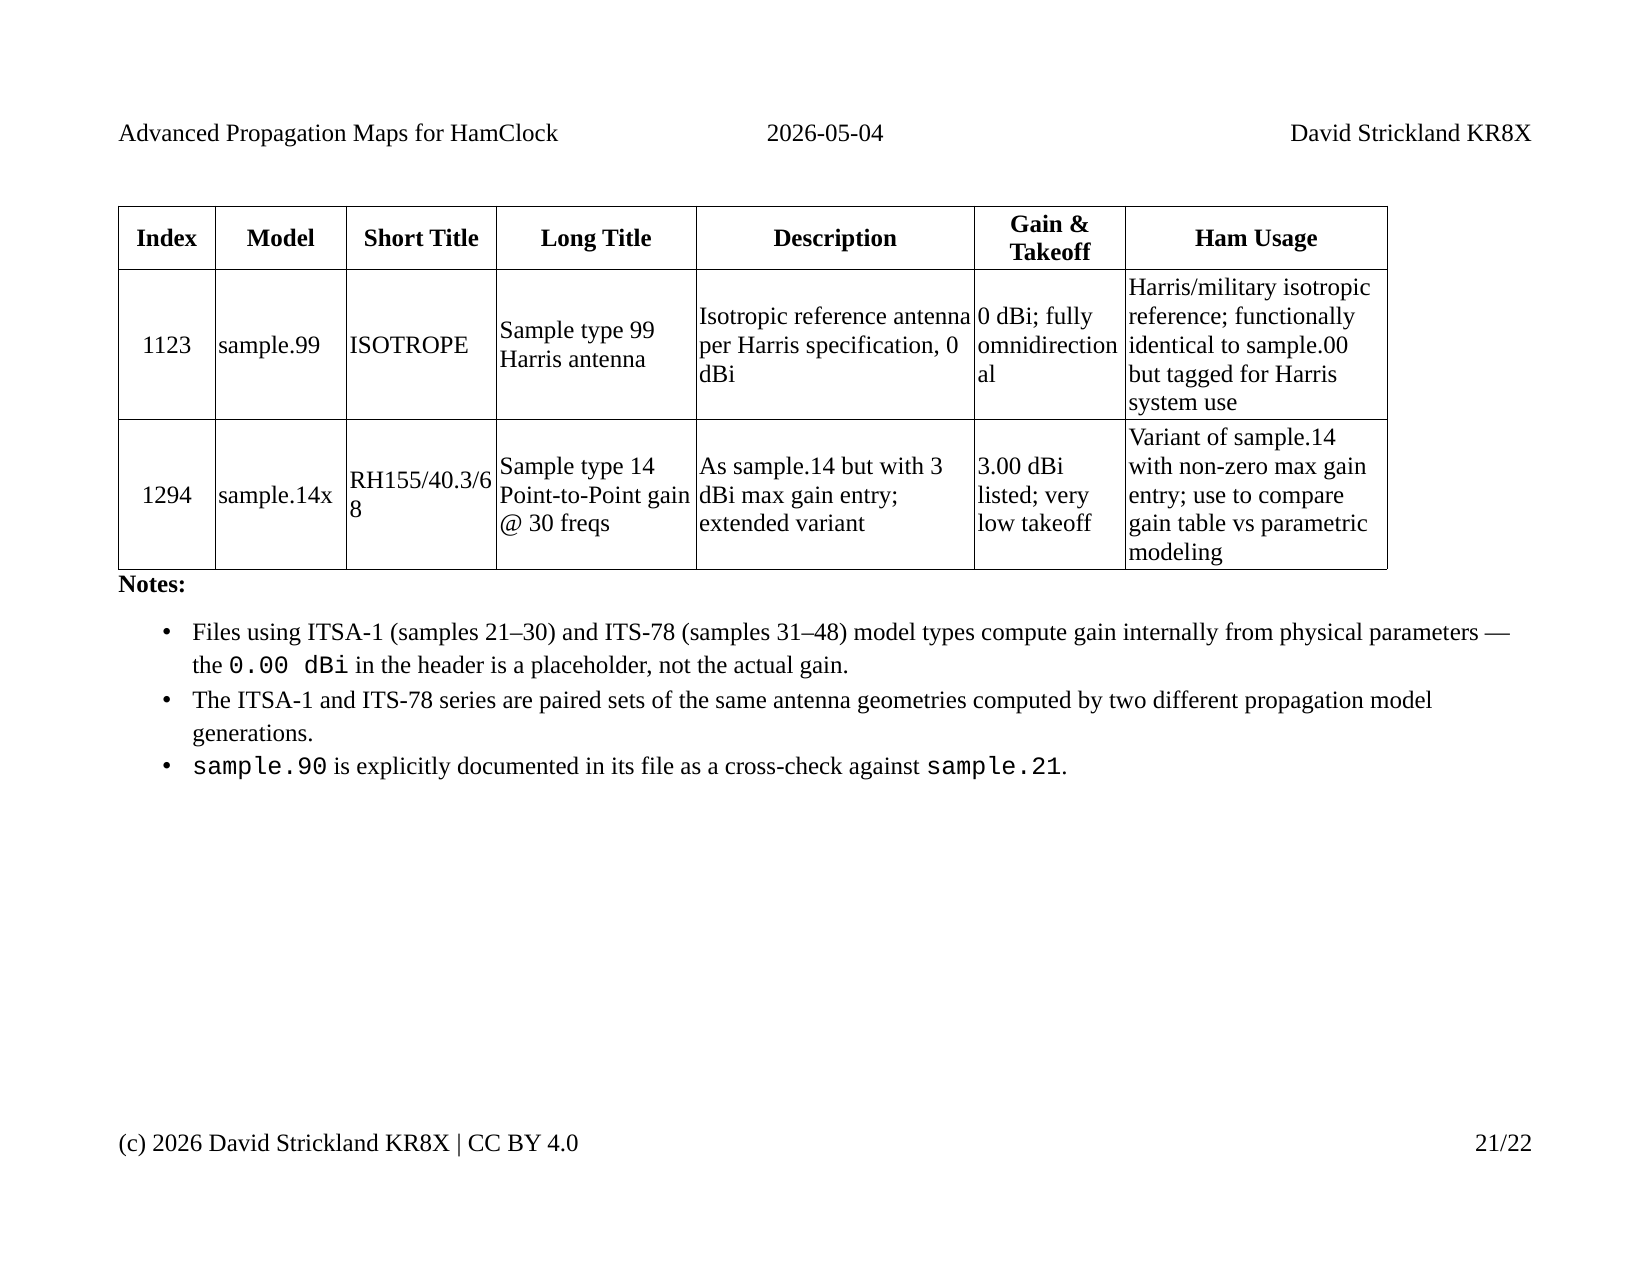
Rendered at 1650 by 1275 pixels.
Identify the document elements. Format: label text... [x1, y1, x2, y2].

table_cell Variant of sample.14 with non-zero max gain entry; use to compare gain table vs parametric modeling [1126, 420, 1387, 569]
table_header Ham Usage [1126, 207, 1387, 269]
table_header Long Title [497, 207, 696, 269]
table_header Description [697, 207, 974, 269]
table_cell 1123 [119, 270, 215, 419]
table_header Model [216, 207, 346, 269]
table_cell RH155/40.3/68 [347, 420, 496, 569]
table_cell Sample type 14 Point-to-Point gain @ 30 freqs [497, 420, 696, 569]
list sample.90 is explicitly documented in its file as a cross-check against sample.21. [162, 751, 1532, 782]
list Files using ITSA-1 (samples 21–30) and ITS-78 (samples 31–48) model types compute gain internally from physical parameters — the 0.00 dBi in the header is a placeholder, not the actual gain. [162, 617, 1532, 681]
table_cell 0 dBi; fully omnidirectional [975, 270, 1125, 419]
table_cell As sample.14 but with 3 dBi max gain entry; extended variant [697, 420, 974, 569]
list The ITSA-1 and ITS-78 series are paired sets of the same antenna geometries computed by two different propagation model generations. [162, 685, 1532, 747]
table_cell sample.99 [216, 270, 346, 419]
table_cell sample.14x [216, 420, 346, 569]
table_cell ISOTROPE [347, 270, 496, 419]
table_cell Isotropic reference antenna per Harris specification, 0 dBi [697, 270, 974, 419]
table_header Short Title [347, 207, 496, 269]
table_header Index [119, 207, 215, 269]
table_cell Sample type 99 Harris antenna [497, 270, 696, 419]
table_header Gain & Takeoff [975, 207, 1125, 269]
table_cell 3.00 dBi listed; very low takeoff [975, 420, 1125, 569]
table_cell 1294 [119, 420, 215, 569]
table_cell Harris/military isotropic reference; functionally identical to sample.00 but tagged for Harris system use [1126, 270, 1387, 419]
text Notes: [118, 569, 1532, 598]
